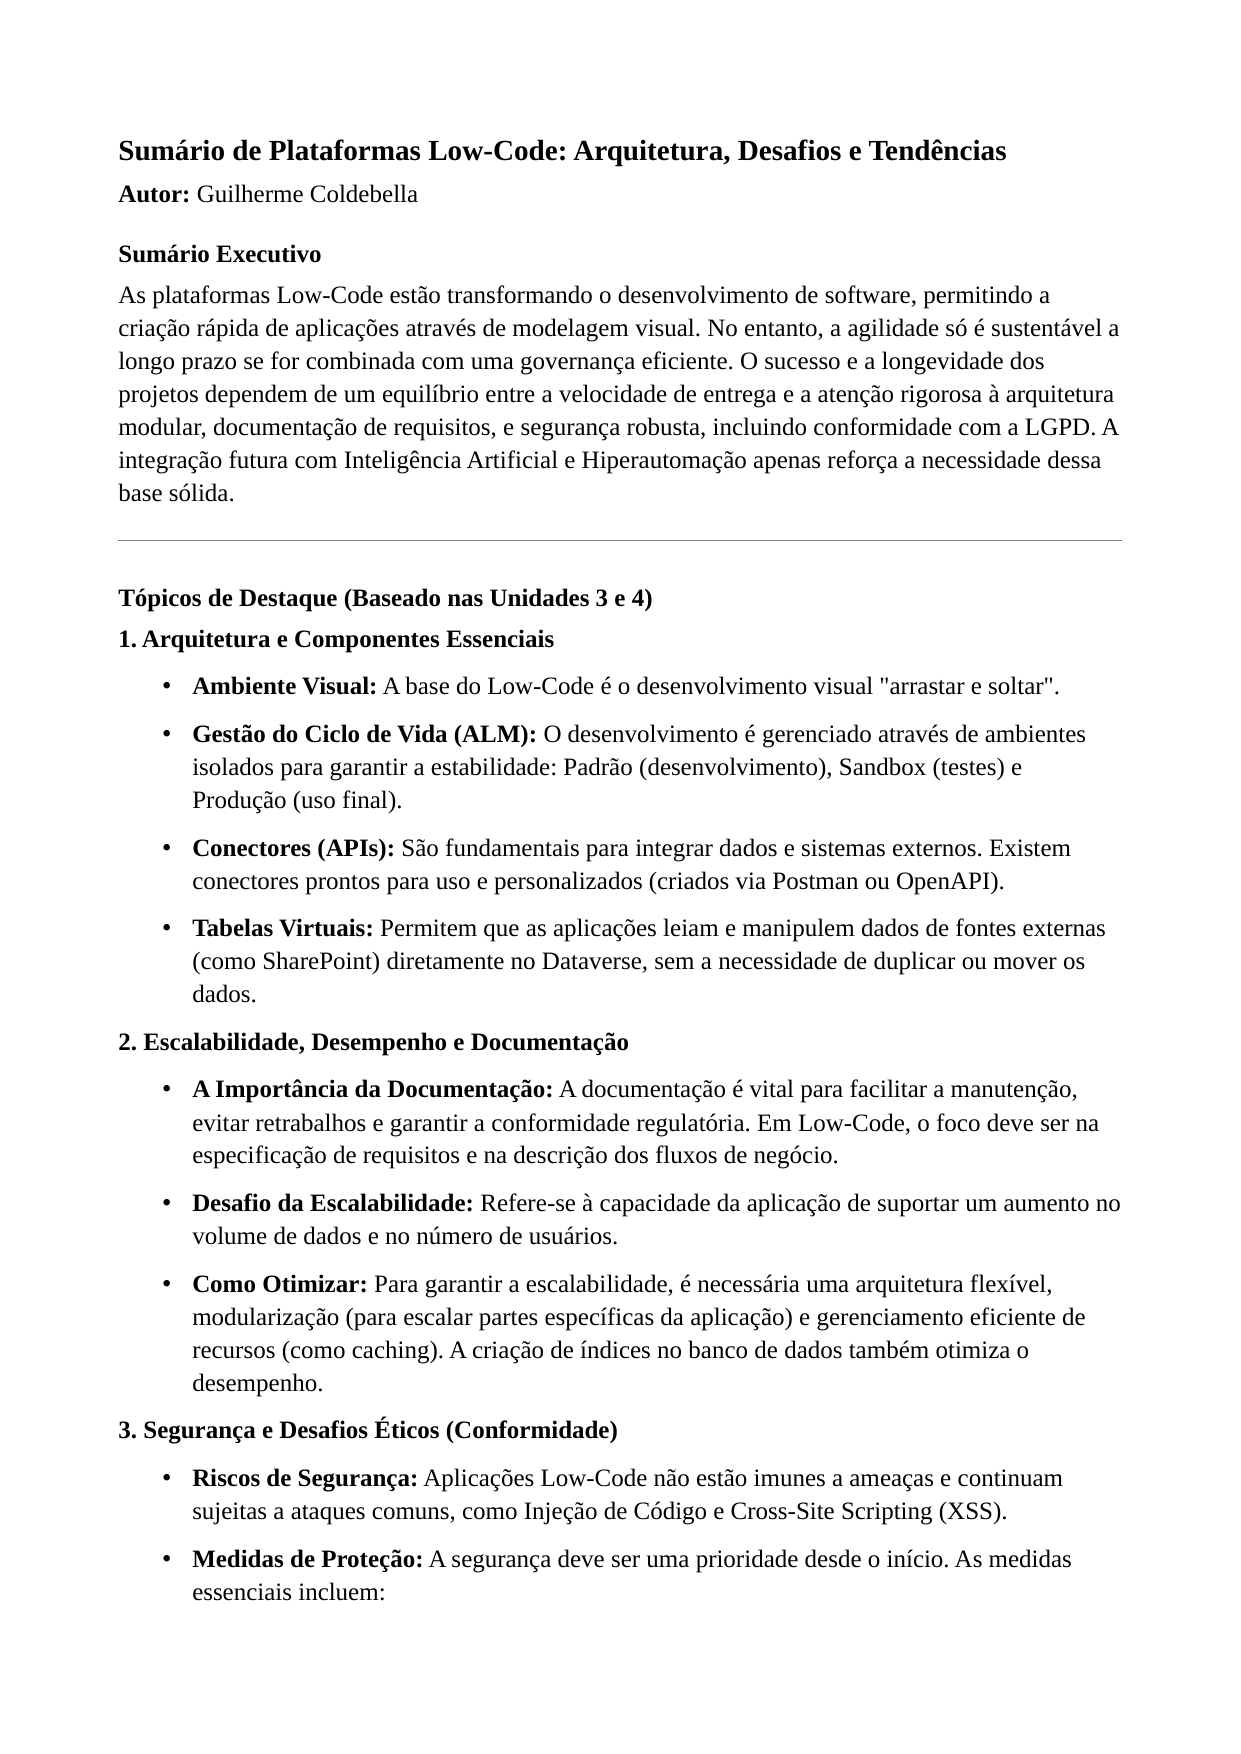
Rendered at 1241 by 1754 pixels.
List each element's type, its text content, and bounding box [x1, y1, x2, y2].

list Tabelas Virtuais: Permitem que as aplicações leiam e manipulem dados de fontes externas (como SharePoint) diretamente no Dataverse, sem a necessidade de duplicar ou mover os dados. [162, 913, 1122, 1008]
list Ambiente Visual: A base do Low-Code é o desenvolvimento visual "arrastar e soltar". [162, 671, 1122, 700]
list Gestão do Ciclo de Vida (ALM): O desenvolvimento é gerenciado através de ambientes isolados para garantir a estabilidade: Padrão (desenvolvimento), Sandbox (testes) e Produção (uso final). [162, 719, 1122, 814]
list Medidas de Proteção: A segurança deve ser uma prioridade desde o início. As medidas essenciais incluem: [162, 1544, 1122, 1606]
text 3. Segurança e Desafios Éticos (Conformidade) [118, 1416, 1122, 1444]
subtitle Sumário de Plataformas Low-Code: Arquitetura, Desafios e Tendências [118, 133, 1122, 166]
list Conectores (APIs): São fundamentais para integrar dados e sistemas externos. Existem conectores prontos para uso e personalizados (criados via Postman ou OpenAPI). [162, 833, 1122, 894]
text As plataformas Low-Code estão transformando o desenvolvimento de software, permitindo a criação rápida de aplicações através de modelagem visual. No entanto, a agilidade só é sustentável a longo prazo se for combinada com uma governança eficiente. O sucesso e a longevidade dos projetos dependem de um equilíbrio entre a velocidade de entrega e a atenção rigorosa à arquitetura modular, documentação de requisitos, e segurança robusta, incluindo conformidade com a LGPD. A integração futura com Inteligência Artificial e Hiperautomação apenas reforça a necessidade dessa base sólida. [118, 280, 1122, 507]
list A Importância da Documentação: A documentação é vital para facilitar a manutenção, evitar retrabalhos e garantir a conformidade regulatória. Em Low-Code, o foco deve ser na especificação de requisitos e na descrição dos fluxos de negócio. [162, 1074, 1122, 1169]
subtitle Sumário Executivo [118, 239, 1122, 268]
list Desafio da Escalabilidade: Refere-se à capacidade da aplicação de suportar um aumento no volume de dados e no número de usuários. [162, 1188, 1122, 1250]
list Como Otimizar: Para garantir a escalabilidade, é necessária uma arquitetura flexível, modularização (para escalar partes específicas da aplicação) e gerenciamento eficiente de recursos (como caching). A criação de índices no banco de dados também otimiza o desempenho. [162, 1269, 1122, 1397]
text Autor: Guilherme Coldebella [118, 179, 1122, 207]
subtitle Tópicos de Destaque (Baseado nas Unidades 3 e 4) [118, 583, 1122, 611]
list Riscos de Segurança: Aplicações Low-Code não estão imunes a ameaças e continuam sujeitas a ataques comuns, como Injeção de Código e Cross-Site Scripting (XSS). [162, 1463, 1122, 1525]
text 2. Escalabilidade, Desempenho e Documentação [118, 1027, 1122, 1056]
text 1. Arquitetura e Componentes Essenciais [118, 624, 1122, 653]
